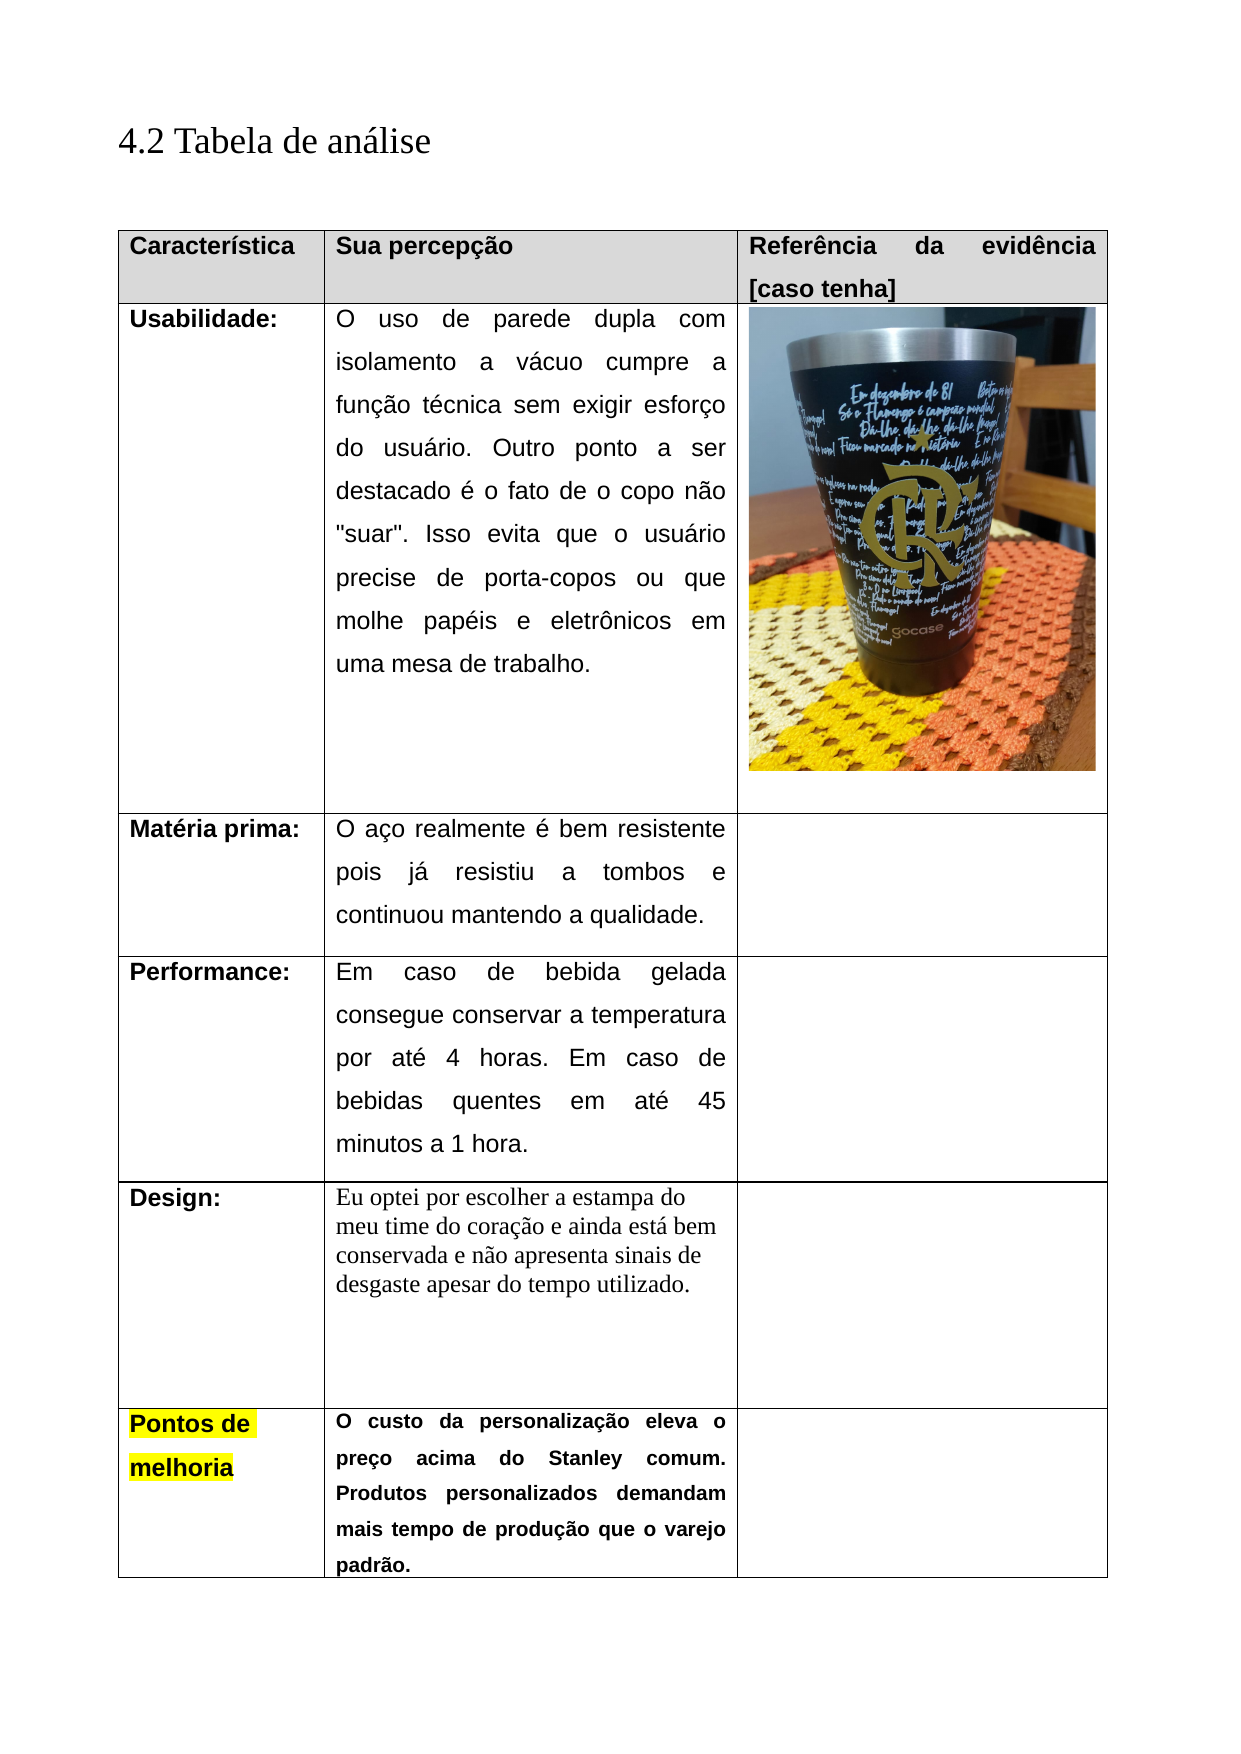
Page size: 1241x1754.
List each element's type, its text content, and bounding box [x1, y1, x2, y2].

table_cell [738, 304, 1107, 813]
table_cell O custo da personalização eleva o preço acima do Stanley comum. Produtos personalizados demandam mais tempo de produção que o varejo padrão. [325, 1409, 737, 1577]
table_cell Performance: [119, 957, 324, 1181]
table_cell O aço realmente é bem resistente pois já resistiu a tombos e continuou mantendo a qualidade. [325, 814, 737, 956]
table_cell Eu optei por escolher a estampa do meu time do coração e ainda está bem conservada e não apresenta sinais de desgaste apesar do tempo utilizado. [325, 1183, 737, 1408]
table_header Referência da evidência [caso tenha] [738, 231, 1107, 303]
table_cell [738, 1409, 1107, 1577]
table_header Característica [119, 231, 324, 303]
table_cell Usabilidade: [119, 304, 324, 813]
table_cell Matéria prima: [119, 814, 324, 956]
table_cell Design: [119, 1183, 324, 1408]
table_cell [738, 1183, 1107, 1408]
table_cell Pontos de melhoria [119, 1409, 324, 1577]
table_cell O uso de parede dupla com isolamento a vácuo cumpre a função técnica sem exigir esforço do usuário. Outro ponto a ser destacado é o fato de o copo não "suar". Isso evita que o usuário precise de porta-copos ou que molhe papéis e eletrônicos em uma mesa de trabalho. [325, 304, 737, 813]
table_cell Em caso de bebida gelada consegue conservar a temperatura por até 4 horas. Em caso de bebidas quentes em até 45 minutos a 1 hora. [325, 957, 737, 1181]
table_header Sua percepção [325, 231, 737, 303]
table_cell [738, 957, 1107, 1181]
table_cell [738, 814, 1107, 956]
picture [748, 307, 1096, 771]
text 4.2 Tabela de análise [118, 118, 1122, 161]
